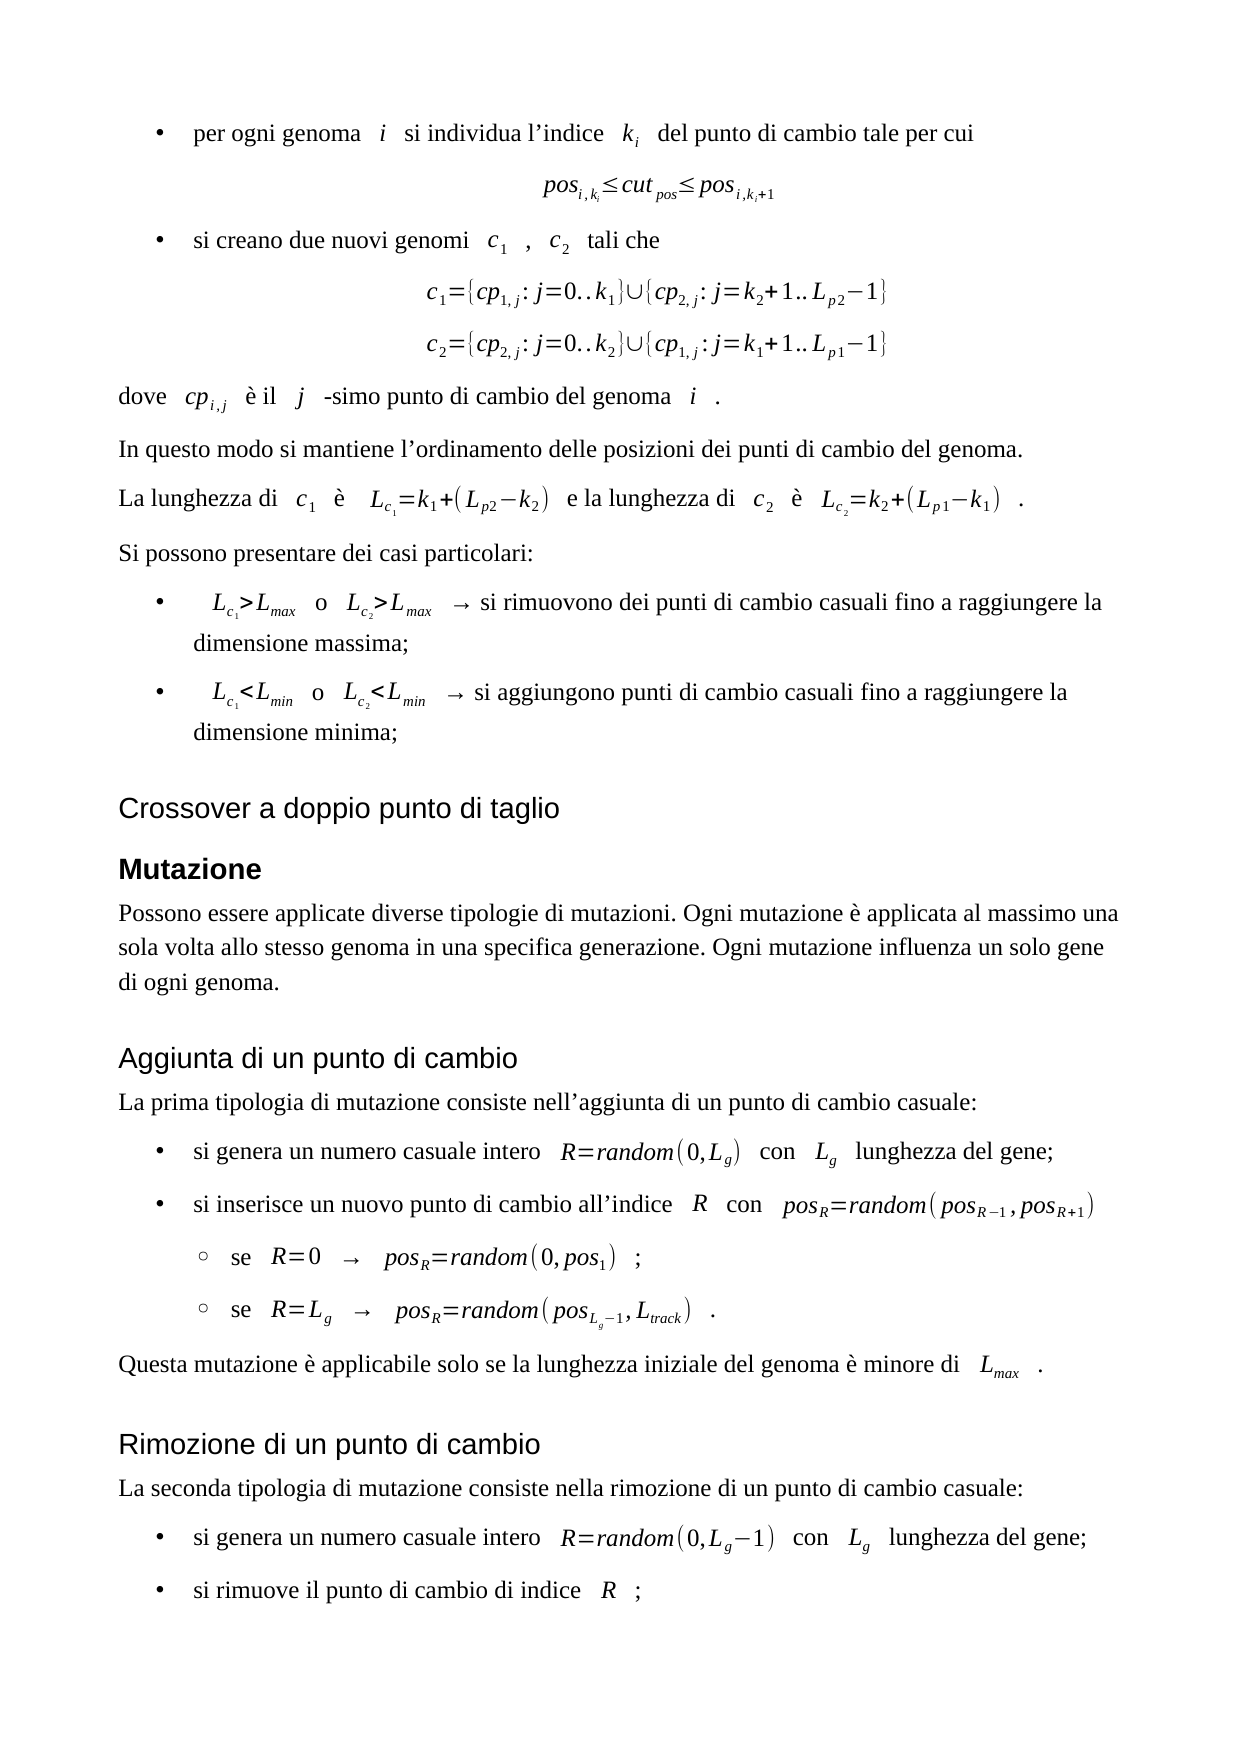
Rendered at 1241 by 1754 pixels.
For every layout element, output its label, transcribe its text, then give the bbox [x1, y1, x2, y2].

subtitle Crossover a doppio punto di taglio [118, 791, 1122, 825]
text Questa mutazione è applicabile solo se la lunghezza iniziale del genoma è minore di. [118, 1349, 1122, 1382]
list si creano due nuovi genomi,tali che [156, 225, 1122, 257]
list o→ si aggiungono punti di cambio casuali fino a raggiungere la dimensione minima; [156, 677, 1122, 746]
list si genera un numero casuale interoconlunghezza del gene; [156, 1522, 1122, 1555]
list per ogni genomasi individua l’indicedel punto di cambio tale per cui [156, 118, 1122, 151]
list si inserisce un nuovo punto di cambio all’indicecon [156, 1189, 1122, 1221]
text Si possono presentare dei casi particolari: [118, 538, 1122, 567]
text La prima tipologia di mutazione consiste nell’aggiunta di un punto di cambio casuale: [118, 1087, 1122, 1116]
list o→ si rimuovono dei punti di cambio casuali fino a raggiungere la dimensione massima; [156, 587, 1122, 656]
list si rimuove il punto di cambio di indice; [156, 1575, 1122, 1604]
list se→; [193, 1242, 1122, 1274]
list si genera un numero casuale interoconlunghezza del gene; [156, 1136, 1122, 1169]
subtitle Rimozione di un punto di cambio [118, 1427, 1122, 1461]
text doveè il-simo punto di cambio del genoma. [118, 381, 1122, 414]
text La seconda tipologia di mutazione consiste nella rimozione di un punto di cambio casuale: [118, 1473, 1122, 1502]
text Possono essere applicate diverse tipologie di mutazioni. Ogni mutazione è applicata al massimo una sola volta allo stesso genoma in una specifica generazione. Ogni mutazione influenza un solo gene di ogni genoma. [118, 898, 1122, 996]
subtitle Mutazione [118, 852, 1122, 886]
text In questo modo si mantiene l’ordinamento delle posizioni dei punti di cambio del genoma. [118, 434, 1122, 463]
list se→. [193, 1294, 1122, 1329]
subtitle Aggiunta di un punto di cambio [118, 1041, 1122, 1074]
text La lunghezza diè e la lunghezza diè. [118, 483, 1122, 518]
